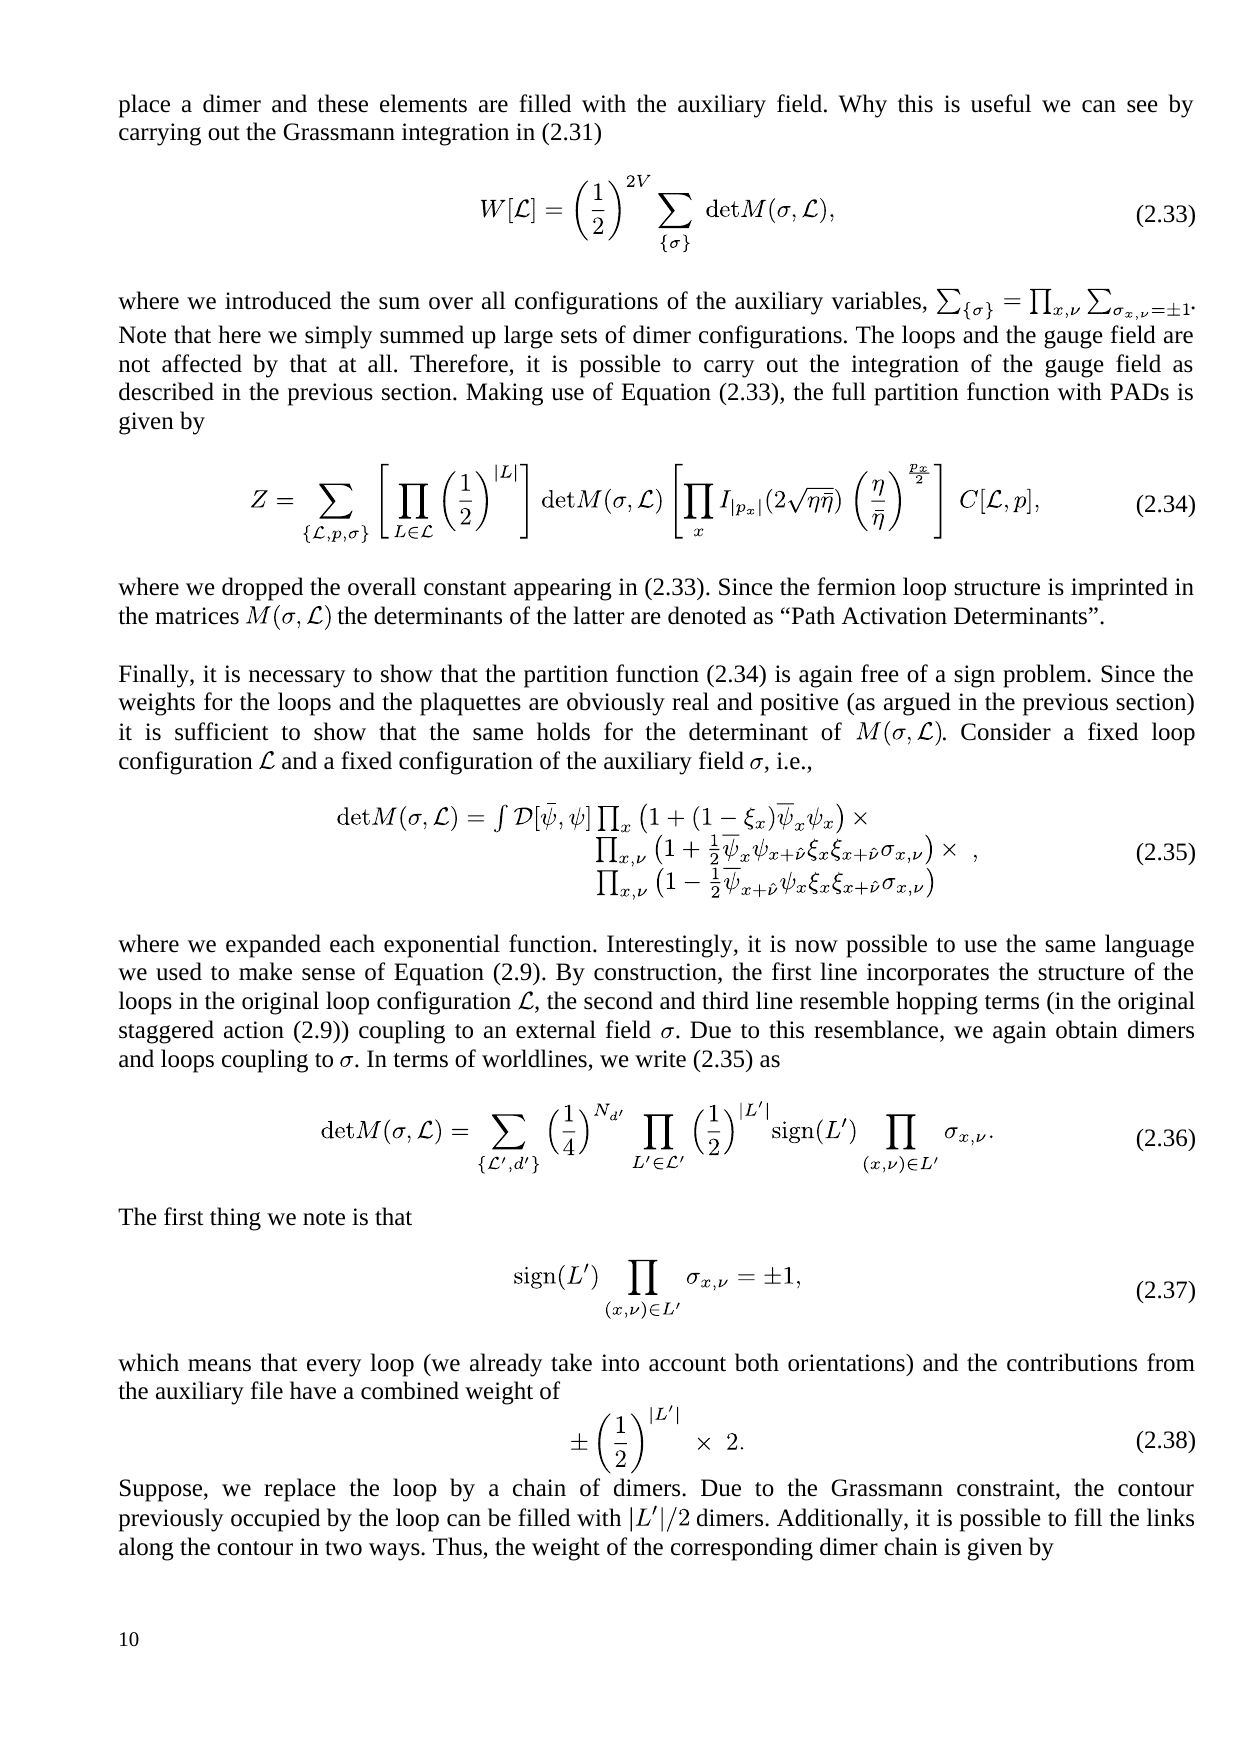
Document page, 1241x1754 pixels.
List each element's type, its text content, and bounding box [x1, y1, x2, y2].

text Finally, it is necessary to show that the partition function (2.34) is again free of a sign problem. Since the weights for the loops and the plaquettes are obviously real and positive (as argued in the previous section) it is sufficient to show that the same holds for the determinant of . Consider a fixed loop configuration and a fixed configuration of the auxiliary field , i.e., [118, 659, 1196, 774]
text place a dimer and these elements are filled with the auxiliary field. Why this is useful we can see by carrying out the Grassmann integration in (2.31) [118, 89, 1196, 146]
text [118, 1101, 760, 1173]
text (2.36) [763, 1101, 1196, 1173]
text (2.35) [634, 803, 1196, 900]
text which means that every loop (we already take into account both orientations) and the contributions from the auxiliary file have a combined weight of [118, 1348, 1196, 1405]
text where we introduced the sum over all configurations of the auxiliary variables, . Note that here we simply summed up large sets of dimer configurations. The loops and the gauge field are not affected by that at all. Therefore, it is possible to carry out the integration of the gauge field as described in the previous section. Making use of Equation (2.33), the full partition function with PADs is given by [118, 281, 1196, 435]
text where we dropped the overall constant appearing in (2.33). Since the fermion loop structure is imprinted in the matrices the determinants of the latter are denoted as “Path Activation Determinants”. [118, 572, 1196, 630]
text [118, 1405, 670, 1473]
text (2.38) [673, 1405, 1196, 1473]
text [118, 1260, 628, 1319]
text Suppose, we replace the loop by a chain of dimers. Due to the Grassmann constraint, the contour previously occupied by the loop can be filled with dimers. Additionally, it is possible to fill the links along the contour in two ways. Thus, the weight of the corresponding dimer chain is given by [118, 1473, 1196, 1561]
text [118, 175, 628, 252]
text [118, 803, 632, 900]
text The first thing we note is that [118, 1202, 1196, 1231]
text where we expanded each exponential function. Interestingly, it is now possible to use the same language we used to make sense of Equation (2.9). By construction, the first line incorporates the structure of the loops in the original loop configuration , the second and third line resemble hopping terms (in the original staggered action (2.9)) coupling to an external field . Due to this resemblance, we again obtain dimers and loops coupling to . In terms of worldlines, we write (2.35) as [118, 929, 1196, 1072]
text (2.34) [365, 464, 1196, 543]
text (2.37) [643, 1260, 1196, 1319]
text [118, 464, 381, 543]
text (2.33) [651, 175, 1196, 252]
